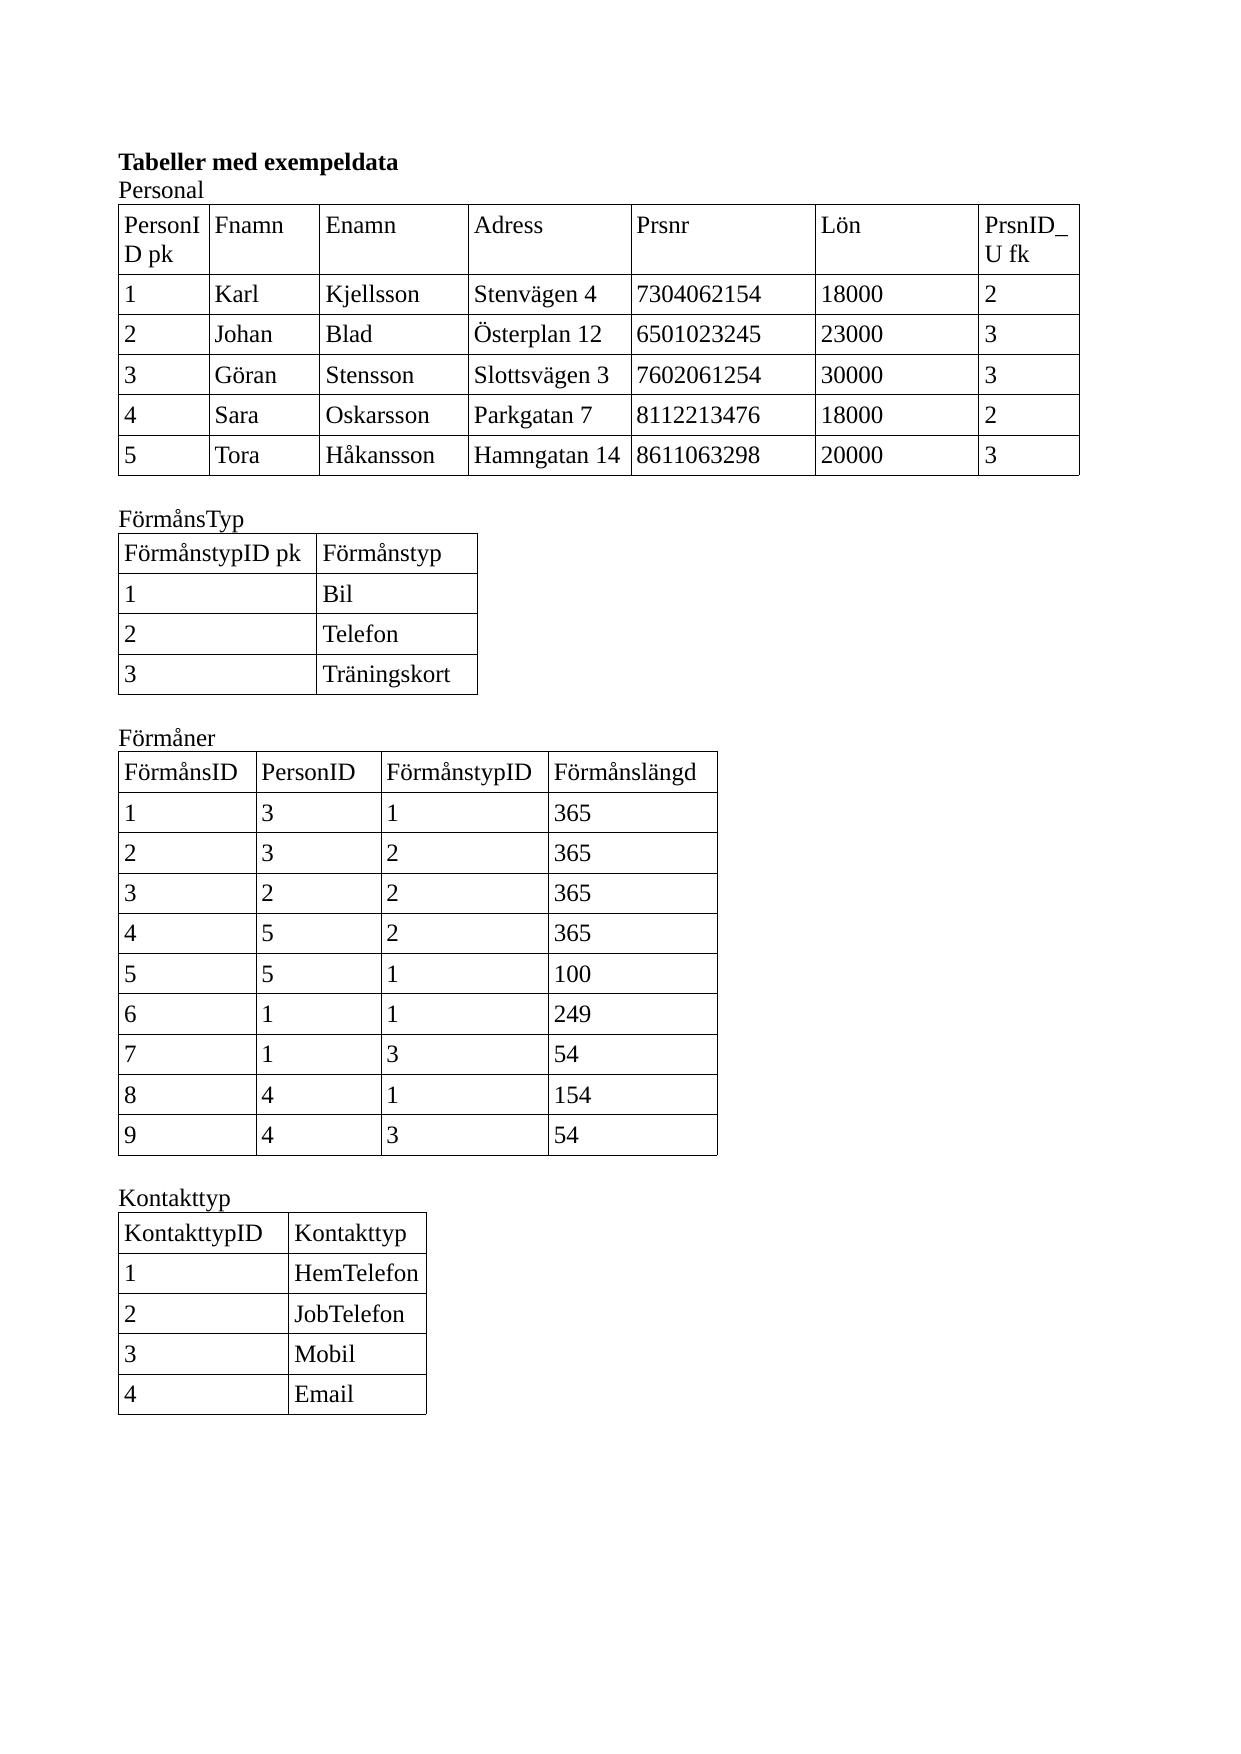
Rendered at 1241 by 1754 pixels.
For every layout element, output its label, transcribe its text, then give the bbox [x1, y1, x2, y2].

table_cell Håkansson [320, 436, 468, 475]
table_cell 3 [257, 793, 381, 832]
table_cell 1 [119, 574, 316, 613]
table_cell 154 [549, 1075, 717, 1114]
table_cell 54 [549, 1035, 717, 1074]
table_cell 2 [382, 914, 548, 953]
table_cell Göran [210, 355, 319, 394]
table_header Förmånstyp [317, 534, 477, 573]
table_cell 1 [382, 793, 548, 832]
table_cell 4 [119, 1375, 288, 1414]
table_cell Mobil [289, 1334, 426, 1373]
table_header Fnamn [210, 205, 319, 273]
table_cell 3 [119, 1334, 288, 1373]
table_cell 3 [382, 1035, 548, 1074]
table_cell 1 [382, 1075, 548, 1114]
table_cell 4 [119, 914, 256, 953]
table_cell 3 [119, 874, 256, 913]
table_cell 4 [257, 1075, 381, 1114]
table_header Enamn [320, 205, 468, 273]
table_header Kontakttyp [289, 1213, 426, 1252]
table_cell 2 [382, 833, 548, 872]
table_cell Hamngatan 14 [469, 436, 631, 475]
table_cell 9 [119, 1115, 256, 1154]
table_cell 365 [549, 874, 717, 913]
table_cell Slottsvägen 3 [469, 355, 631, 394]
text FörmånsTyp [118, 504, 1122, 533]
table_cell 100 [549, 954, 717, 993]
table_cell HemTelefon [289, 1254, 426, 1293]
table_cell 2 [979, 395, 1079, 435]
table_cell 18000 [816, 395, 978, 435]
table_cell 365 [549, 914, 717, 953]
table_cell 2 [382, 874, 548, 913]
table_cell Stenvägen 4 [469, 275, 631, 314]
table_cell 5 [119, 436, 209, 475]
table_cell 1 [119, 275, 209, 314]
table_cell 5 [257, 954, 381, 993]
table_cell 23000 [816, 315, 978, 354]
table_header Prsnr [632, 205, 815, 273]
table_cell 3 [119, 655, 316, 694]
table_cell 1 [257, 1035, 381, 1074]
text Personal [118, 176, 1122, 204]
table_cell Telefon [317, 614, 477, 653]
table_header FörmånstypID pk [119, 534, 316, 573]
table_cell 4 [119, 395, 209, 435]
table_cell 7602061254 [632, 355, 815, 394]
table_cell 2 [119, 614, 316, 653]
table_cell Blad [320, 315, 468, 354]
table_cell 3 [979, 315, 1079, 354]
table_cell 249 [549, 994, 717, 1034]
table_header FörmånsID [119, 752, 256, 792]
table_cell Träningskort [317, 655, 477, 694]
table_cell 2 [257, 874, 381, 913]
table_cell Kjellsson [320, 275, 468, 314]
table_header PersonID [257, 752, 381, 792]
table_cell 3 [979, 436, 1079, 475]
table_cell 1 [119, 1254, 288, 1293]
table_cell Email [289, 1375, 426, 1414]
table_header Förmånslängd [549, 752, 717, 792]
table_cell 3 [119, 355, 209, 394]
table_cell 2 [979, 275, 1079, 314]
table_cell 1 [382, 954, 548, 993]
table_cell 54 [549, 1115, 717, 1154]
table_cell 7304062154 [632, 275, 815, 314]
table_cell 3 [382, 1115, 548, 1154]
table_cell Österplan 12 [469, 315, 631, 354]
table_cell Sara [210, 395, 319, 435]
table_cell 3 [979, 355, 1079, 394]
table_cell Stensson [320, 355, 468, 394]
table_cell 8 [119, 1075, 256, 1114]
table_cell Bil [317, 574, 477, 613]
text Förmåner [118, 723, 1122, 751]
table_cell 6501023245 [632, 315, 815, 354]
table_header PrsnID_U fk [979, 205, 1079, 273]
table_header Adress [469, 205, 631, 273]
table_cell 20000 [816, 436, 978, 475]
table_cell 5 [119, 954, 256, 993]
table_header Lön [816, 205, 978, 273]
table_cell JobTelefon [289, 1294, 426, 1333]
text Kontakttyp [118, 1183, 1122, 1212]
table_cell 1 [382, 994, 548, 1034]
table_cell 2 [119, 833, 256, 872]
table_cell 8112213476 [632, 395, 815, 435]
table_cell 365 [549, 833, 717, 872]
table_cell 6 [119, 994, 256, 1034]
table_cell Tora [210, 436, 319, 475]
table_cell Oskarsson [320, 395, 468, 435]
table_header KontakttypID [119, 1213, 288, 1252]
table_cell 3 [257, 833, 381, 872]
table_cell 1 [119, 793, 256, 832]
table_cell Karl [210, 275, 319, 314]
table_cell 7 [119, 1035, 256, 1074]
table_cell 30000 [816, 355, 978, 394]
table_cell 5 [257, 914, 381, 953]
table_cell 2 [119, 315, 209, 354]
table_header PersonID pk [119, 205, 209, 273]
table_cell 1 [257, 994, 381, 1034]
table_header FörmånstypID [382, 752, 548, 792]
table_cell 2 [119, 1294, 288, 1333]
table_cell 4 [257, 1115, 381, 1154]
table_cell 8611063298 [632, 436, 815, 475]
table_cell Johan [210, 315, 319, 354]
text Tabeller med exempeldata [118, 147, 1122, 176]
table_cell Parkgatan 7 [469, 395, 631, 435]
table_cell 365 [549, 793, 717, 832]
table_cell 18000 [816, 275, 978, 314]
